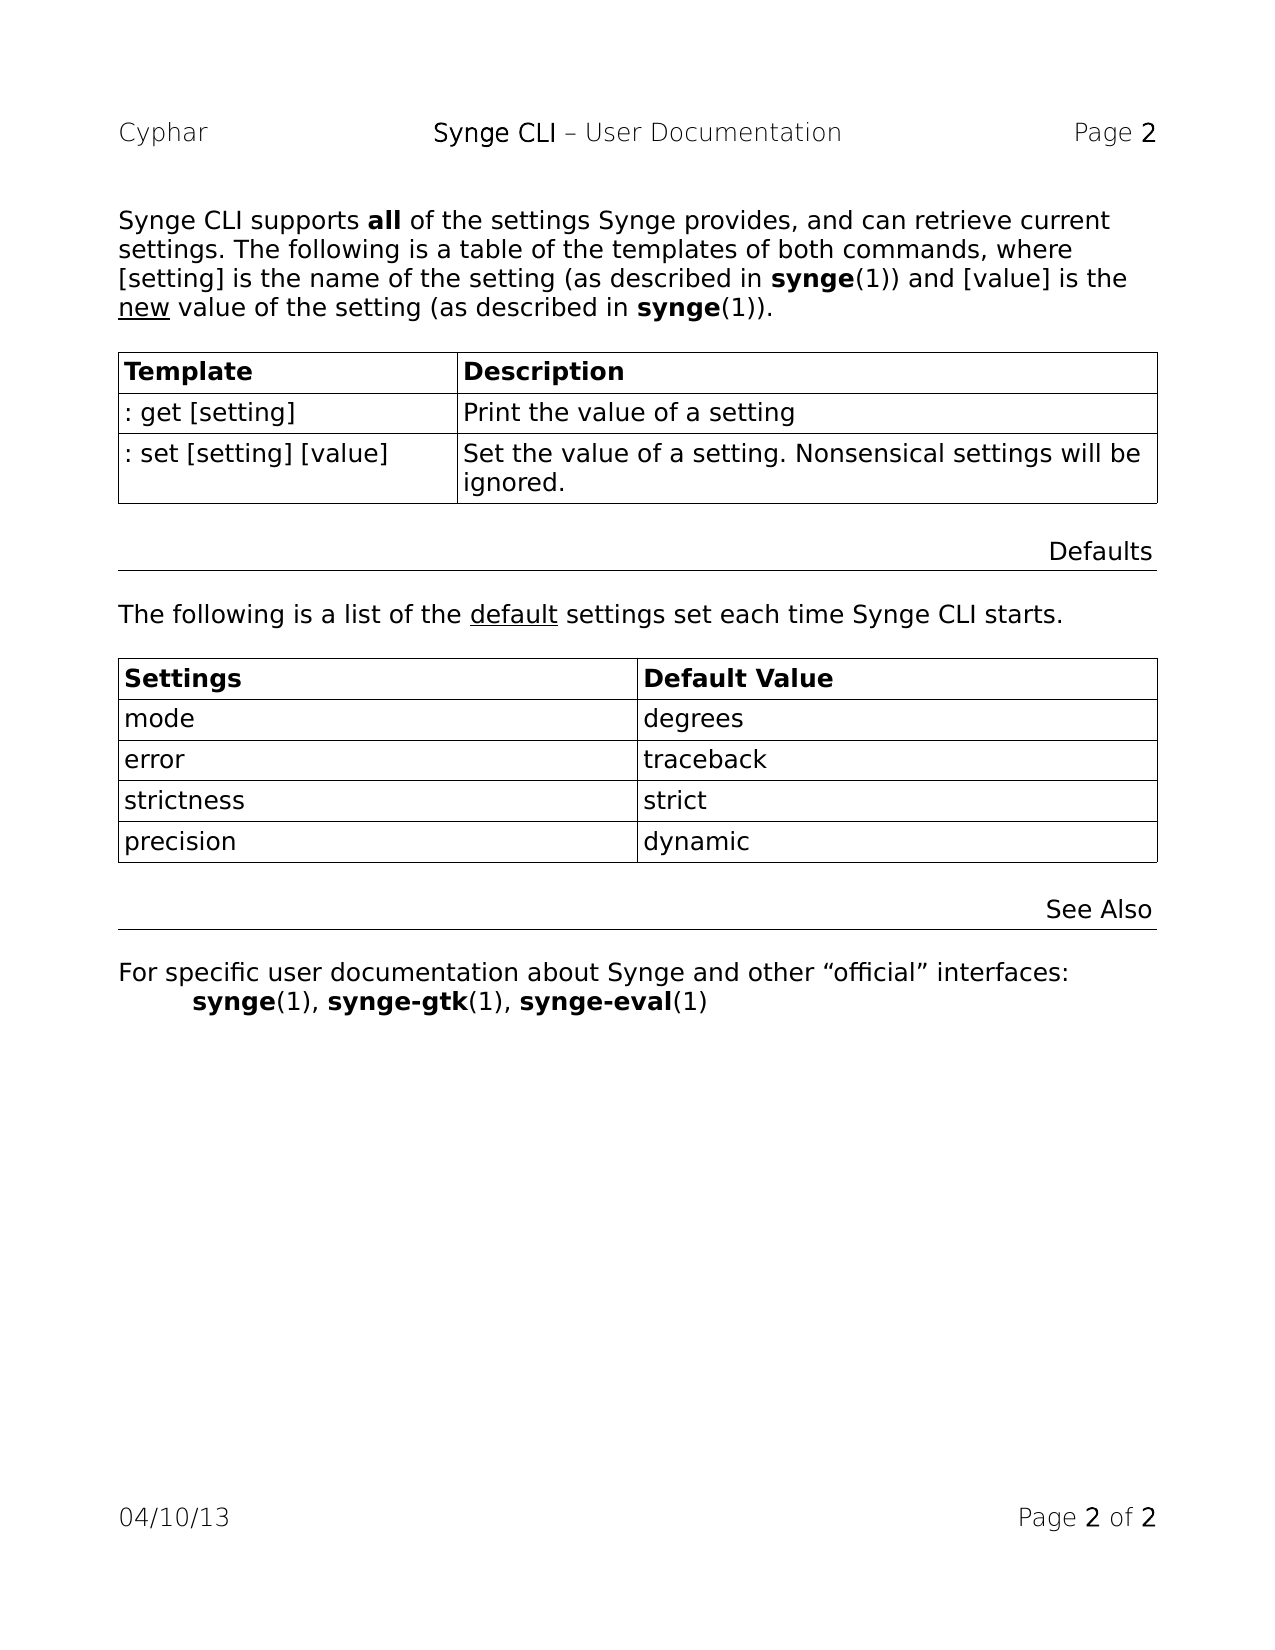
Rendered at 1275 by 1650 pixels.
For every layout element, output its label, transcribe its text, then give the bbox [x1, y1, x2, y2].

table_cell mode [119, 700, 637, 739]
table_cell Set the value of a setting. Nonsensical settings will be ignored. [458, 434, 1157, 503]
text See Also [118, 891, 1157, 929]
text The following is a list of the default settings set each time Synge CLI starts. [118, 600, 1157, 629]
table_header Template [119, 353, 457, 392]
table_cell strictness [119, 781, 637, 821]
table_cell dynamic [638, 822, 1157, 862]
table_header Description [458, 353, 1157, 392]
table_cell : set [setting] [value] [119, 434, 457, 503]
table_cell error [119, 741, 637, 780]
text synge(1), synge-gtk(1), synge-eval(1) [118, 988, 1157, 1017]
table_header Settings [119, 659, 637, 699]
table_cell : get [setting] [119, 394, 457, 433]
text For specific user documentation about Synge and other “official” interfaces: [118, 958, 1157, 988]
table_cell strict [638, 781, 1157, 821]
table_cell degrees [638, 700, 1157, 739]
table_cell Print the value of a setting [458, 394, 1157, 433]
text Synge CLI supports all of the settings Synge provides, and can retrieve current settings. The following is a table of the templates of both commands, where [setting] is the name of the setting (as described in synge(1)) and [value] is the new value of the setting (as described in synge(1)). [118, 206, 1157, 323]
table_cell traceback [638, 741, 1157, 780]
table_header Default Value [638, 659, 1157, 699]
table_cell precision [119, 822, 637, 862]
text Defaults [118, 532, 1157, 570]
